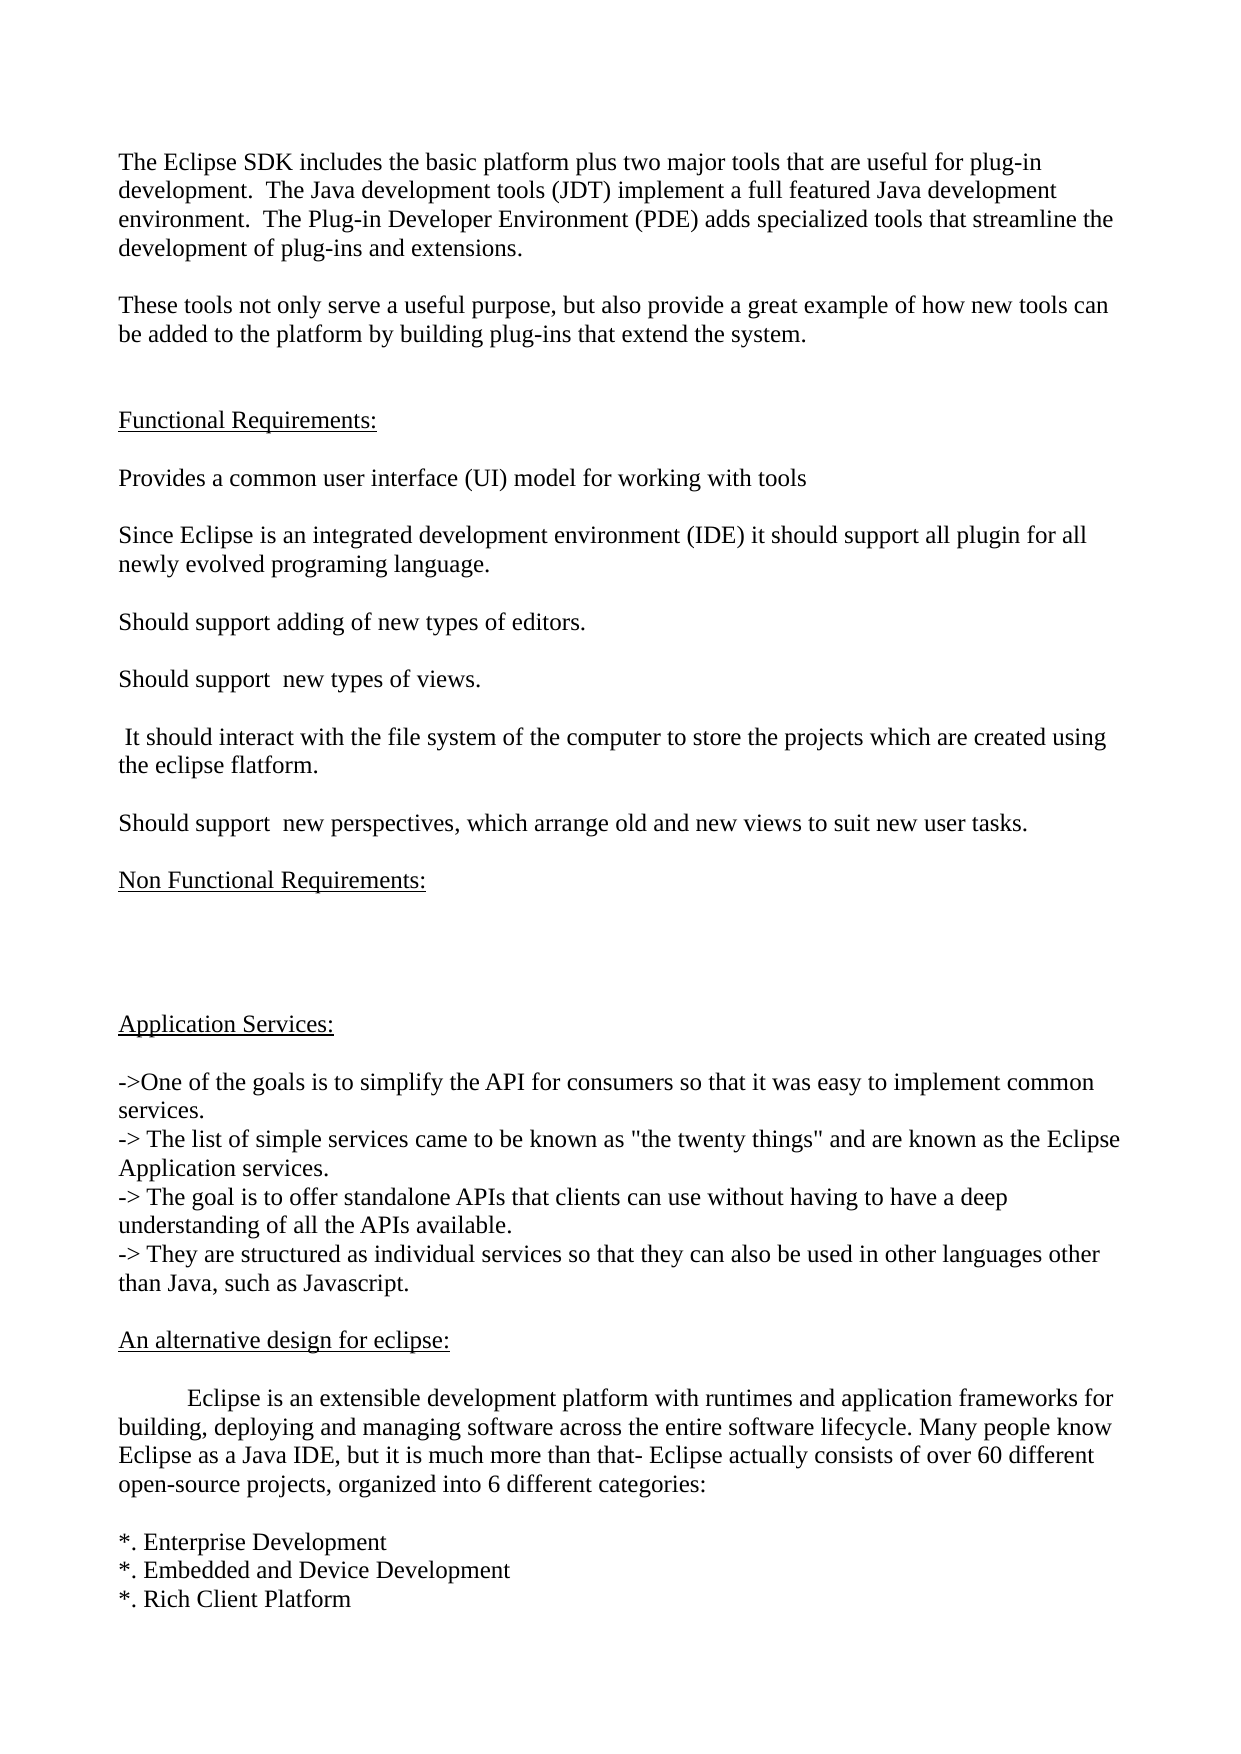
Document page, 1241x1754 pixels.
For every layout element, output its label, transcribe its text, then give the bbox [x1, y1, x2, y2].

text The Eclipse SDK includes the basic platform plus two major tools that are useful for plug-in development. The Java development tools (JDT) implement a full featured Java development environment. The Plug-in Developer Environment (PDE) adds specialized tools that streamline the development of plug-ins and extensions. [118, 147, 1122, 262]
text -> The goal is to offer standalone APIs that clients can use without having to have a deep understanding of all the APIs available. [118, 1182, 1122, 1239]
text Should support new perspectives, which arrange old and new views to suit new user tasks. [118, 808, 1122, 837]
text Since Eclipse is an integrated development environment (IDE) it should support all plugin for all newly evolved programing language. [118, 521, 1122, 578]
text *. Embedded and Device Development [118, 1556, 1122, 1584]
text It should interact with the file system of the computer to store the projects which are created using the eclipse flatform. [118, 722, 1122, 779]
text These tools not only serve a useful purpose, but also provide a great example of how new tools can be added to the platform by building plug-ins that extend the system. [118, 291, 1122, 348]
text Should support new types of views. [118, 664, 1122, 693]
text Non Functional Requirements: [118, 866, 1122, 894]
text -> The list of simple services came to be known as "the twenty things" and are known as the Eclipse Application services. [118, 1124, 1122, 1182]
text Application Services: [118, 1009, 1122, 1038]
text An alternative design for eclipse: [118, 1326, 1122, 1354]
text Functional Requirements: [118, 406, 1122, 434]
text Provides a common user interface (UI) model for working with tools [118, 463, 1122, 492]
text -> They are structured as individual services so that they can also be used in other languages other than Java, such as Javascript. [118, 1239, 1122, 1297]
text Eclipse is an extensible development platform with runtimes and application frameworks for building, deploying and managing software across the entire software lifecycle. Many people know Eclipse as a Java IDE, but it is much more than that- Eclipse actually consists of over 60 different open-source projects, organized into 6 different categories: [118, 1383, 1122, 1498]
text ->One of the goals is to simplify the API for consumers so that it was easy to implement common services. [118, 1067, 1122, 1124]
text *. Rich Client Platform [118, 1584, 1122, 1613]
text Should support adding of new types of editors. [118, 607, 1122, 636]
text *. Enterprise Development [118, 1527, 1122, 1556]
